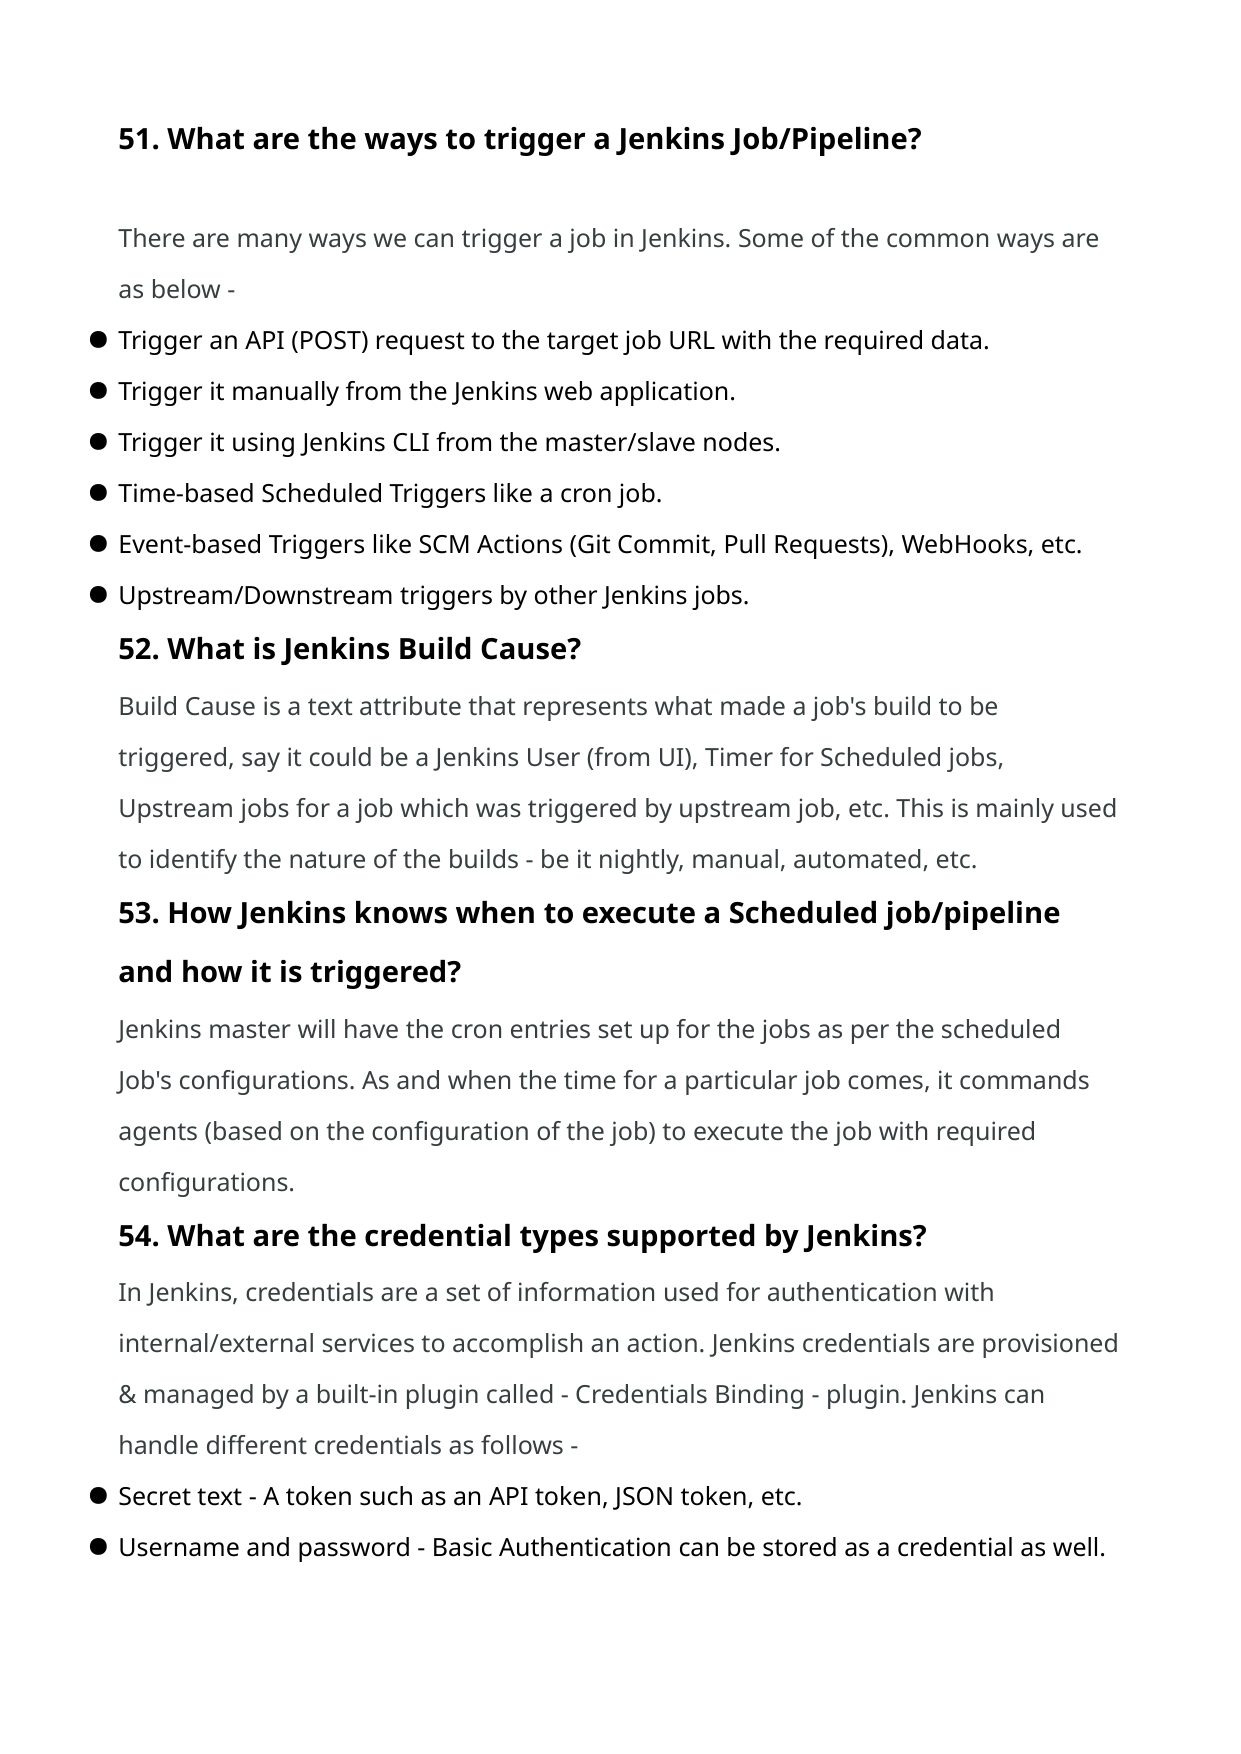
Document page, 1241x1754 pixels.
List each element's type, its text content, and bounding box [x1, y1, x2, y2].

list Trigger it manually from the Jenkins web application. [118, 373, 1122, 407]
subtitle 53. How Jenkins knows when to execute a Scheduled job/pipeline and how it is triggered? [118, 892, 1122, 991]
text Jenkins master will have the cron entries set up for the jobs as per the scheduled Job's configurations. As and when the time for a particular job comes, it commands agents (based on the configuration of the job) to execute the job with required configurations. [118, 1011, 1122, 1198]
list Trigger an API (POST) request to the target job URL with the required data. [118, 322, 1122, 356]
list Username and password - Basic Authentication can be stored as a credential as well. [118, 1530, 1122, 1564]
list Time-based Scheduled Triggers like a cron job. [118, 476, 1122, 509]
list Event-based Triggers like SCM Actions (Git Commit, Pull Requests), WebHooks, etc. [118, 527, 1122, 561]
text In Jenkins, credentials are a set of information used for authentication with internal/external services to accomplish an action. Jenkins credentials are provisioned & managed by a built-in plugin called - Credentials Binding - plugin. Jenkins can handle different credentials as follows - [118, 1275, 1122, 1462]
subtitle 51. What are the ways to trigger a Jenkins Job/Pipeline? [118, 118, 1122, 158]
text Build Cause is a text attribute that represents what made a job's build to be triggered, say it could be a Jenkins User (from UI), Timer for Scheduled jobs, Upstream jobs for a job which was triggered by upstream job, etc. This is mainly used to identify the nature of the builds - be it nightly, manual, automated, etc. [118, 688, 1122, 875]
text There are many ways we can trigger a job in Jenkins. Some of the common ways are as below - [118, 220, 1122, 305]
subtitle 54. What are the credential types supported by Jenkins? [118, 1215, 1122, 1255]
list Secret text - A token such as an API token, JSON token, etc. [118, 1479, 1122, 1513]
subtitle 52. What is Jenkins Build Cause? [118, 629, 1122, 668]
list Upstream/Downstream triggers by other Jenkins jobs. [118, 578, 1122, 612]
list Trigger it using Jenkins CLI from the master/slave nodes. [118, 424, 1122, 458]
